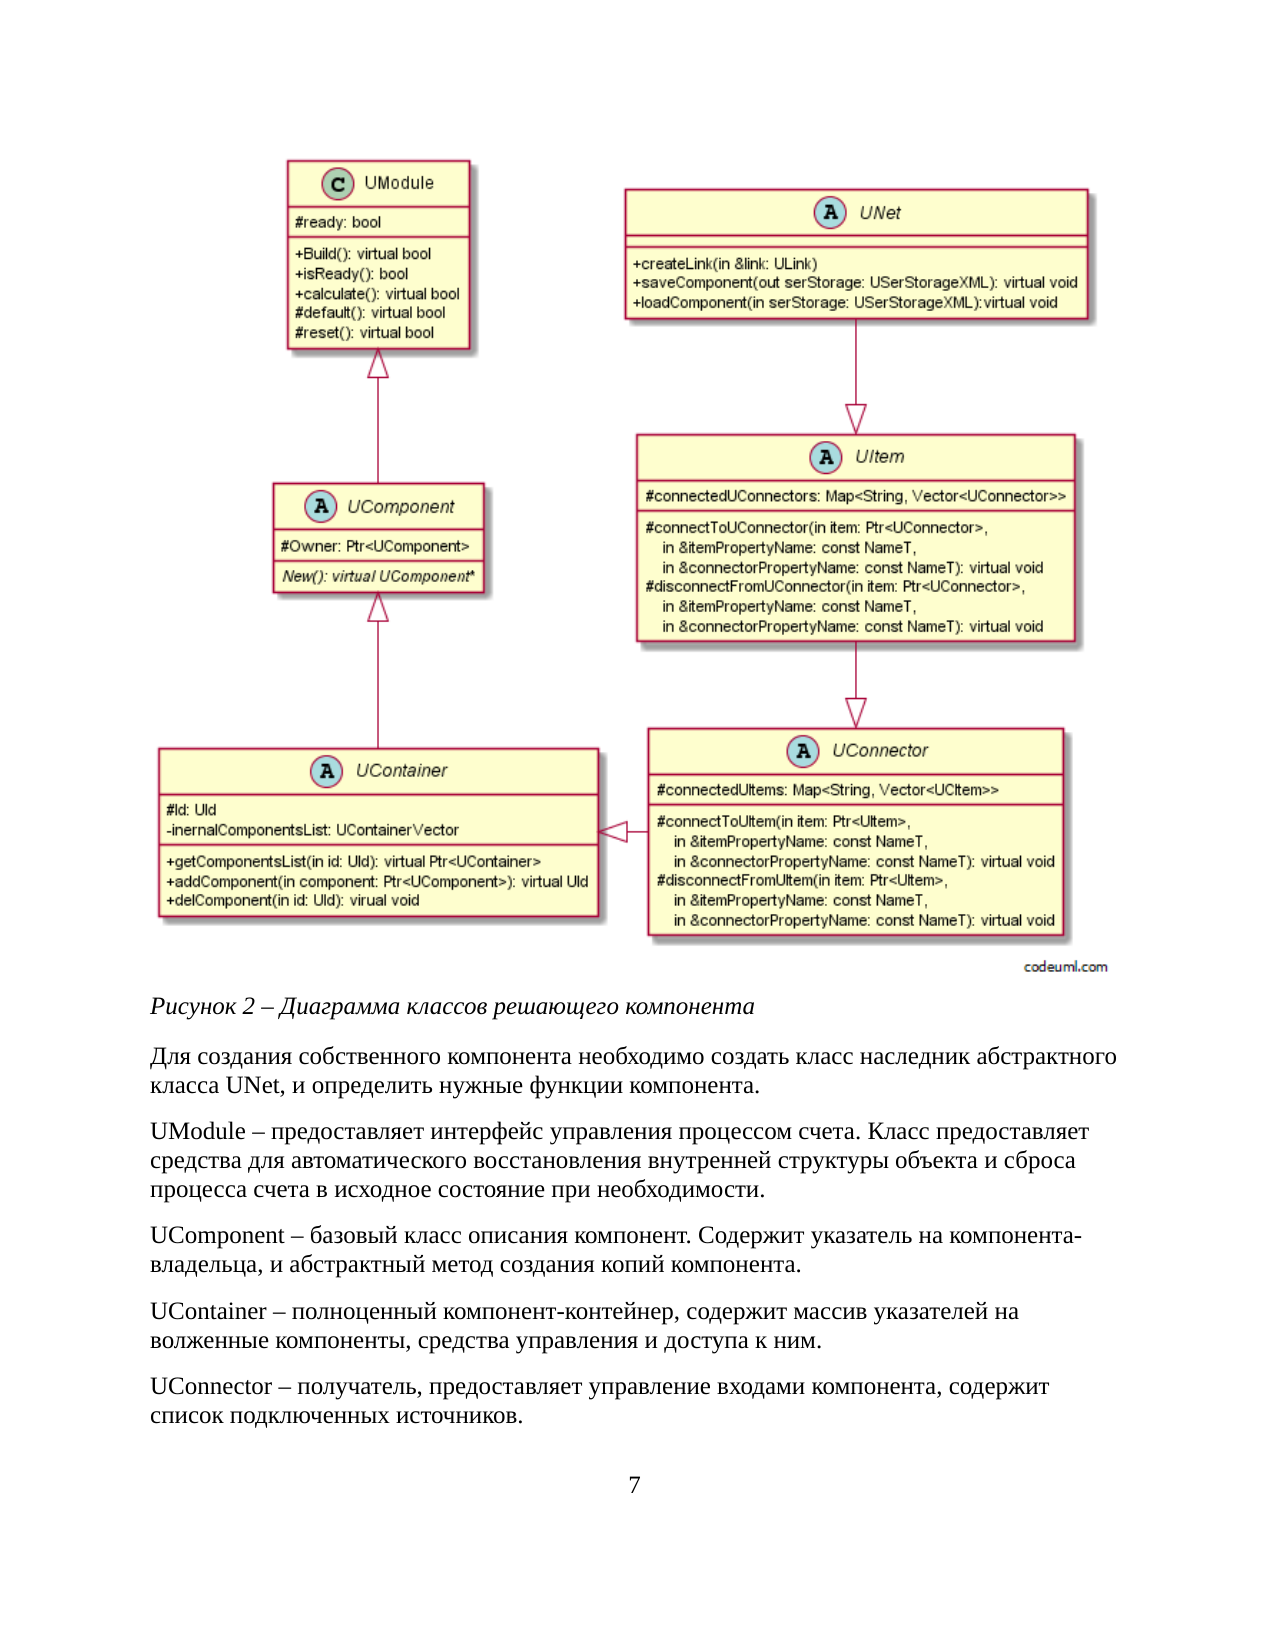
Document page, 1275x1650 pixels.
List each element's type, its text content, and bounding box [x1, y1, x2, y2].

picture [150, 150, 1113, 979]
text Для создания собственного компонента необходимо создать класс наследник абстрактного класса UNet, и определить нужные функции компонента. [150, 1041, 1125, 1098]
text UComponent – базовый класс описания компонент. Содержит указатель на компонента-владельца, и абстрактный метод создания копий компонента. [150, 1221, 1125, 1278]
text UContainer ‒ полноценный компонент-контейнер, содержит массив указателей на волженные компоненты, средства управления и доступа к ним. [150, 1296, 1125, 1353]
text Рисунок 2 – Диаграмма классов решающего компонента [150, 991, 1125, 1019]
text UConnector ‒ получатель, предоставляет управление входами компонента, содержит список подключенных источников. [150, 1371, 1125, 1429]
text UModule – предоставляет интерфейс управления процессом счета. Класс предоставляет средства для автоматического восстановления внутренней структуры объекта и сброса процесса счета в исходное состояние при необходимости. [150, 1116, 1125, 1203]
